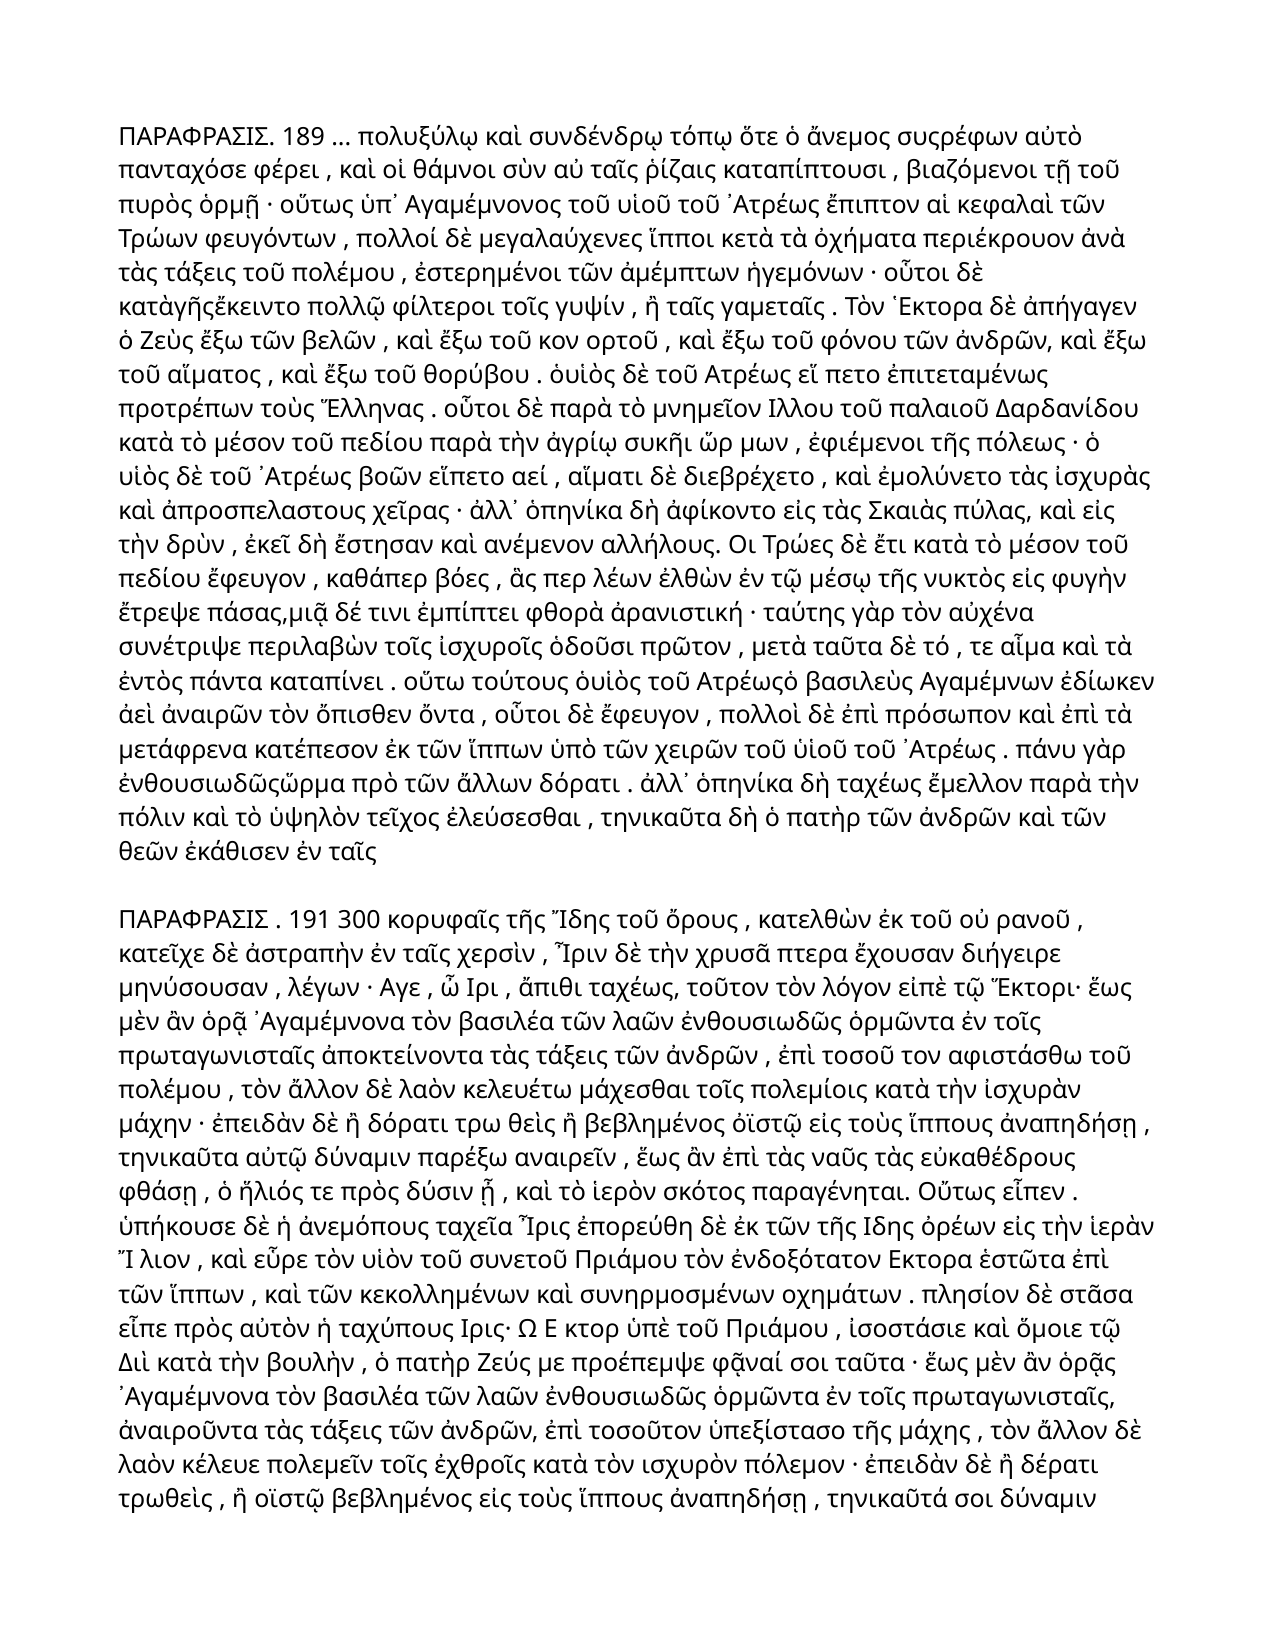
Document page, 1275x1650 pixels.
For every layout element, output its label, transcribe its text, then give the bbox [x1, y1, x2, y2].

text ΠΑΡΑΦΡΑΣΙΣ. 189 ... πολυξύλῳ καὶ συνδένδρῳ τόπῳ ὅτε ὁ ἄνεμος συςρέφων αὐτὸ πανταχόσε φέρει , καὶ οἱ θάμνοι σὺν αὐ ταῖς ῥίζαις καταπίπτουσι , βιαζόμενοι τῇ τοῦ πυρὸς ὁρμῇ · οὕτως ὑπ᾽ Αγαμέμνονος τοῦ υἱοῦ τοῦ ᾿Ατρέως ἔπιπτον αἱ κεφαλαὶ τῶν Τρώων φευγόντων , πολλοί δὲ μεγαλαύχενες ἵπποι κετὰ τὰ ὀχήματα περιέκρουον ἀνὰ τὰς τάξεις τοῦ πολέμου , ἐστερημένοι τῶν ἀμέμπτων ἡγεμόνων · οὗτοι δὲ κατὰγῆςἔκειντο πολλῷ φίλτεροι τοῖς γυψίν , ἢ ταῖς γαμεταῖς . Τὸν ῾Εκτορα δὲ ἀπήγαγεν ὁ Ζεὺς ἔξω τῶν βελῶν , καὶ ἔξω τοῦ κον ορτοῦ , καὶ ἔξω τοῦ φόνου τῶν ἀνδρῶν, καὶ ἔξω τοῦ αἵματος , καὶ ἔξω τοῦ θορύβου . ὁυἱὸς δὲ τοῦ Ατρέως εἵ πετο ἐπιτεταμένως προτρέπων τοὺς Ἕλληνας . οὗτοι δὲ παρὰ τὸ μνημεῖον Ιλλου τοῦ παλαιοῦ Δαρδανίδου κατὰ τὸ μέσον τοῦ πεδίου παρὰ τὴν ἀγρίῳ συκῆι ὥρ μων , ἐφιέμενοι τῆς πόλεως · ὁ υἱὸς δὲ τοῦ ᾿Ατρέως βοῶν εἵπετο αεί , αἵματι δὲ διεβρέχετο , καὶ ἐμολύνετο τὰς ἰσχυρὰς καὶ ἀπροσπελαστους χεῖρας · ἀλλ᾿ ὁπηνίκα δὴ ἀφίκοντο εἰς τὰς Σκαιὰς πύλας, καὶ εἰς τὴν δρὺν , ἐκεῖ δὴ ἔστησαν καὶ ανέμενον αλλήλους. Οι Τρώες δὲ ἔτι κατὰ τὸ μέσον τοῦ πεδίου ἔφευγον , καθάπερ βόες , ἃς περ λέων ἐλθὼν ἐν τῷ μέσῳ τῆς νυκτὸς εἰς φυγὴν ἔτρεψε πάσας,μιᾷ δέ τινι ἐμπίπτει φθορὰ ἀρανιστική · ταύτης γὰρ τὸν αὐχένα συνέτριψε περιλαβὼν τοῖς ἰσχυροῖς ὁδοῦσι πρῶτον , μετὰ ταῦτα δὲ τό , τε αἷμα καὶ τὰ ἐντὸς πάντα καταπίνει . οὕτω τούτους ὁυἱὸς τοῦ Ατρέωςὁ βασιλεὺς Αγαμέμνων ἐδίωκεν ἀεὶ ἀναιρῶν τὸν ὄπισθεν ὄντα , οὗτοι δὲ ἔφευγον , πολλοὶ δὲ ἐπὶ πρόσωπον καὶ ἐπὶ τὰ μετάφρενα κατέπεσον ἐκ τῶν ἵππων ὑπὸ τῶν χειρῶν τοῦ ὑἱοῦ τοῦ ᾿Ατρέως . πάνυ γὰρ ἐνθουσιωδῶςὥρμα πρὸ τῶν ἄλλων δόρατι . ἀλλ᾽ ὁπηνίκα δὴ ταχέως ἔμελλον παρὰ τὴν πόλιν καὶ τὸ ὑψηλὸν τεῖχος ἐλεύσεσθαι , τηνικαῦτα δὴ ὁ πατὴρ τῶν ἀνδρῶν καὶ τῶν θεῶν ἐκάθισεν ἐν ταῖς [118, 118, 1157, 867]
text ΠΑΡΑΦΡΑΣΙΣ . 191 300 κορυφαῖς τῆς Ἴδης τοῦ ὄρους , κατελθὼν ἐκ τοῦ οὐ ρανοῦ , κατεῖχε δὲ ἀστραπὴν ἐν ταῖς χερσὶν , Ἶριν δὲ τὴν χρυσᾶ πτερα ἔχουσαν διήγειρε μηνύσουσαν , λέγων · Αγε , ὦ Ιρι , ἄπιθι ταχέως, τοῦτον τὸν λόγον εἰπὲ τῷ Ἕκτορι· ἕως μὲν ἂν ὁρᾷ ᾿Αγαμέμνονα τὸν βασιλέα τῶν λαῶν ἐνθουσιωδῶς ὁρμῶντα ἐν τοῖς πρωταγωνισταῖς ἀποκτείνοντα τὰς τάξεις τῶν ἀνδρῶν , ἐπὶ τοσοῦ τον αφιστάσθω τοῦ πολέμου , τὸν ἄλλον δὲ λαὸν κελευέτω μάχεσθαι τοῖς πολεμίοις κατὰ τὴν ἰσχυρὰν μάχην · ἐπειδὰν δὲ ἢ δόρατι τρω θεὶς ἢ βεβλημένος ὀϊστῷ εἰς τοὺς ἵππους ἀναπηδήσῃ , τηνικαῦτα αὐτῷ δύναμιν παρέξω αναιρεῖν , ἕως ἂν ἐπὶ τὰς ναῦς τὰς εὐκαθέδρους φθάσῃ , ὁ ἥλιός τε πρὸς δύσιν ᾖ , καὶ τὸ ἱερὸν σκότος παραγένηται. Οὔτως εἶπεν . ὑπήκουσε δὲ ἡ ἀνεμόπους ταχεῖα Ἶρις ἐπορεύθη δὲ ἐκ τῶν τῆς Ιδης ὀρέων εἰς τὴν ἱερὰν Ἴ λιον , καὶ εὗρε τὸν υἱὸν τοῦ συνετοῦ Πριάμου τὸν ἐνδοξότατον Εκτορα ἑστῶτα ἐπὶ τῶν ἵππων , καὶ τῶν κεκολλημένων καὶ συνηρμοσμένων οχημάτων . πλησίον δὲ στᾶσα εἶπε πρὸς αὐτὸν ἡ ταχύπους Ιρις· Ω Ε κτορ ὑπὲ τοῦ Πριάμου , ἰσοστάσιε καὶ ὅμοιε τῷ Διὶ κατὰ τὴν βουλὴν , ὁ πατὴρ Ζεύς με προέπεμψε φᾷναί σοι ταῦτα · ἕως μὲν ἂν ὁρᾷς ᾿Αγαμέμνονα τὸν βασιλέα τῶν λαῶν ἐνθουσιωδῶς ὁρμῶντα ἐν τοῖς πρωταγωνισταῖς, ἀναιροῦντα τὰς τάξεις τῶν ἀνδρῶν, ἐπὶ τοσοῦτον ὑπεξίστασο τῆς μάχης , τὸν ἄλλον δὲ λαὸν κέλευε πολεμεῖν τοῖς ἐχθροῖς κατὰ τὸν ισχυρὸν πόλεμον · ἐπειδὰν δὲ ἢ δέρατι τρωθεὶς , ἢ οϊστῷ βεβλημένος εἰς τοὺς ἵππους ἀναπηδήσῃ , τηνικαῦτά σοι δύναμιν [118, 902, 1157, 1515]
